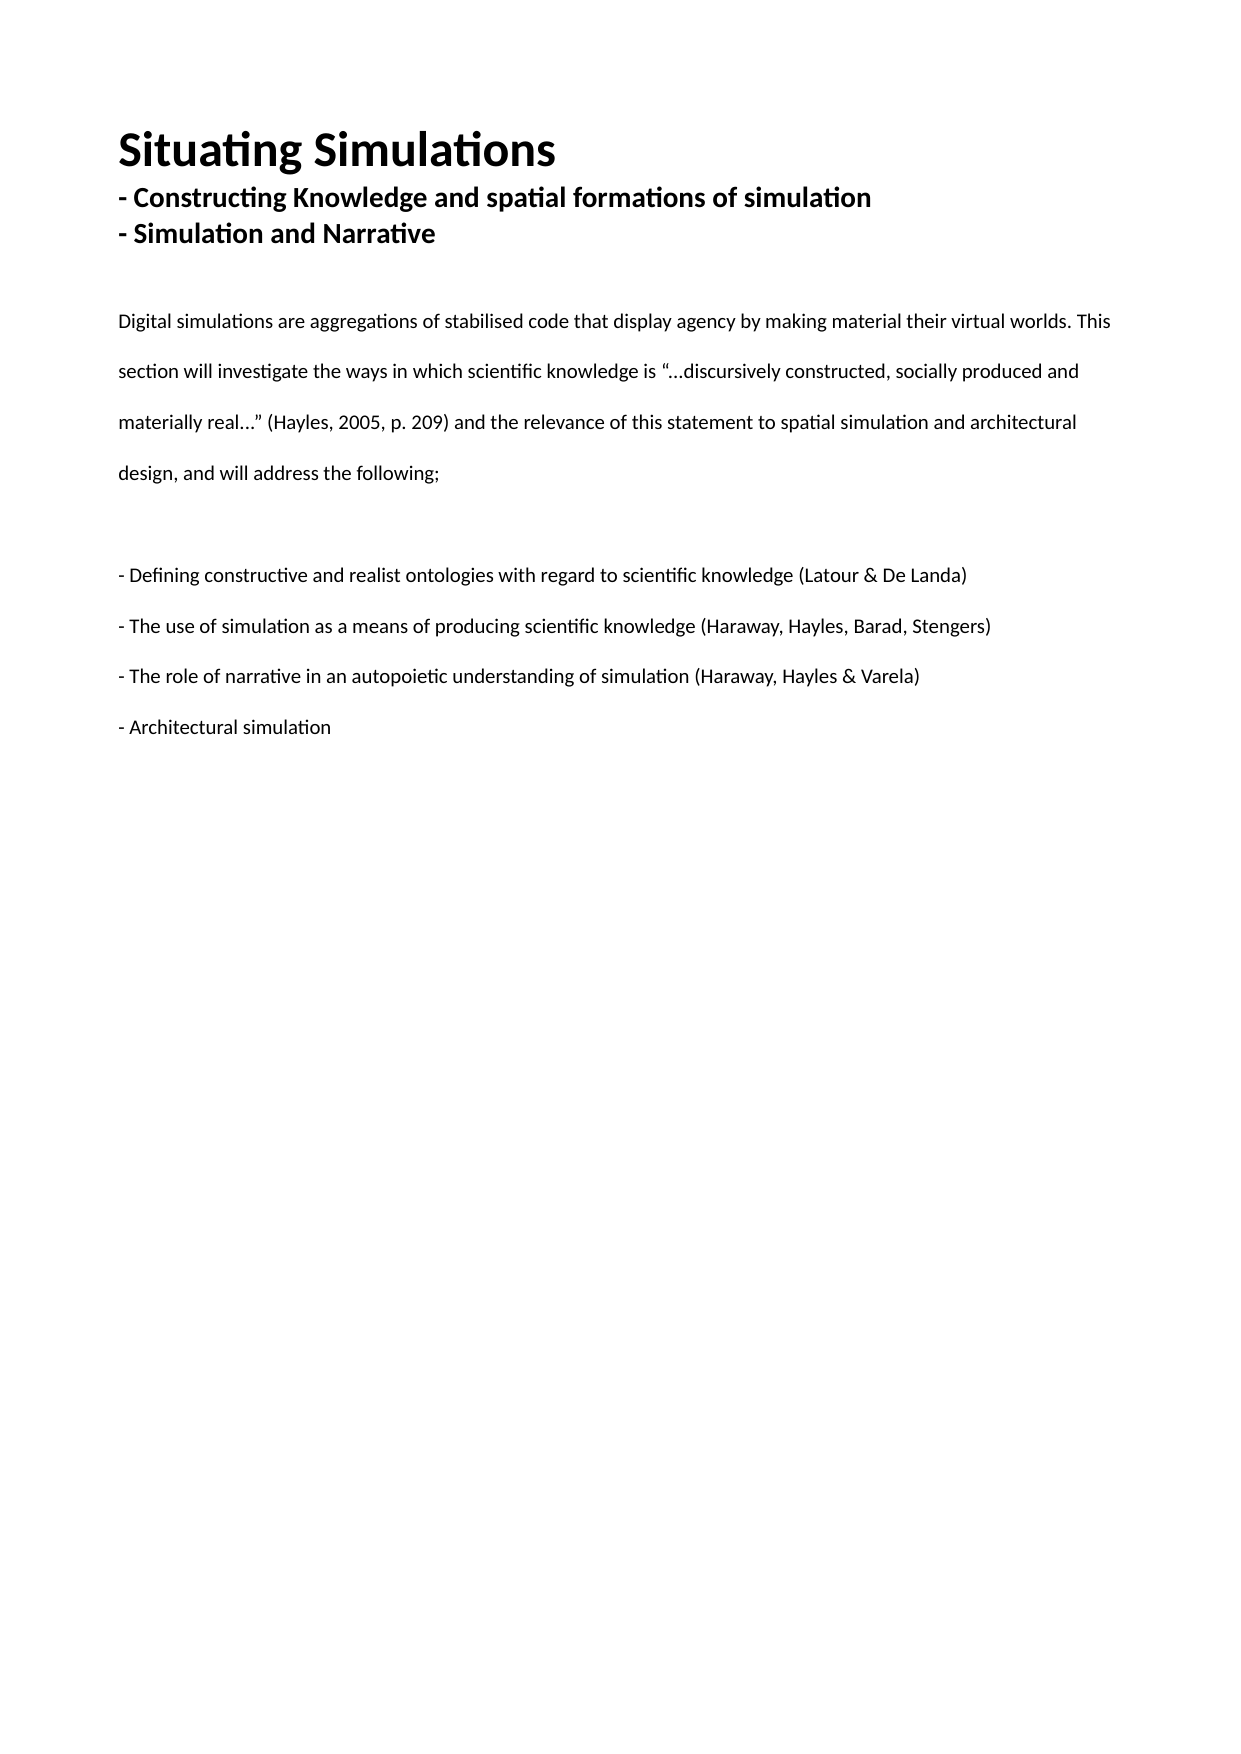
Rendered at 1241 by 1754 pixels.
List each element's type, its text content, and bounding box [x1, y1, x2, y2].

text - Defining constructive and realist ontologies with regard to scientific knowledge (Latour & De Landa) [118, 562, 1122, 587]
text - Architectural simulation [118, 714, 1122, 740]
text - Constructing Knowledge and spatial formations of simulation [118, 179, 1122, 215]
text Digital simulations are aggregations of stabilised code that display agency by making material their virtual worlds. This section will investigate the ways in which scientific knowledge is “...discursively constructed, socially produced and materially real...” (Hayles, 2005, p. 209) and the relevance of this statement to spatial simulation and architectural design, and will address the following; [118, 308, 1122, 486]
text - The role of narrative in an autopoietic understanding of simulation (Haraway, Hayles & Varela) [118, 664, 1122, 689]
text Situating Simulations [118, 118, 1122, 179]
text - Simulation and Narrative [118, 215, 1122, 250]
text - The use of simulation as a means of producing scientific knowledge (Haraway, Hayles, Barad, Stengers) [118, 613, 1122, 638]
